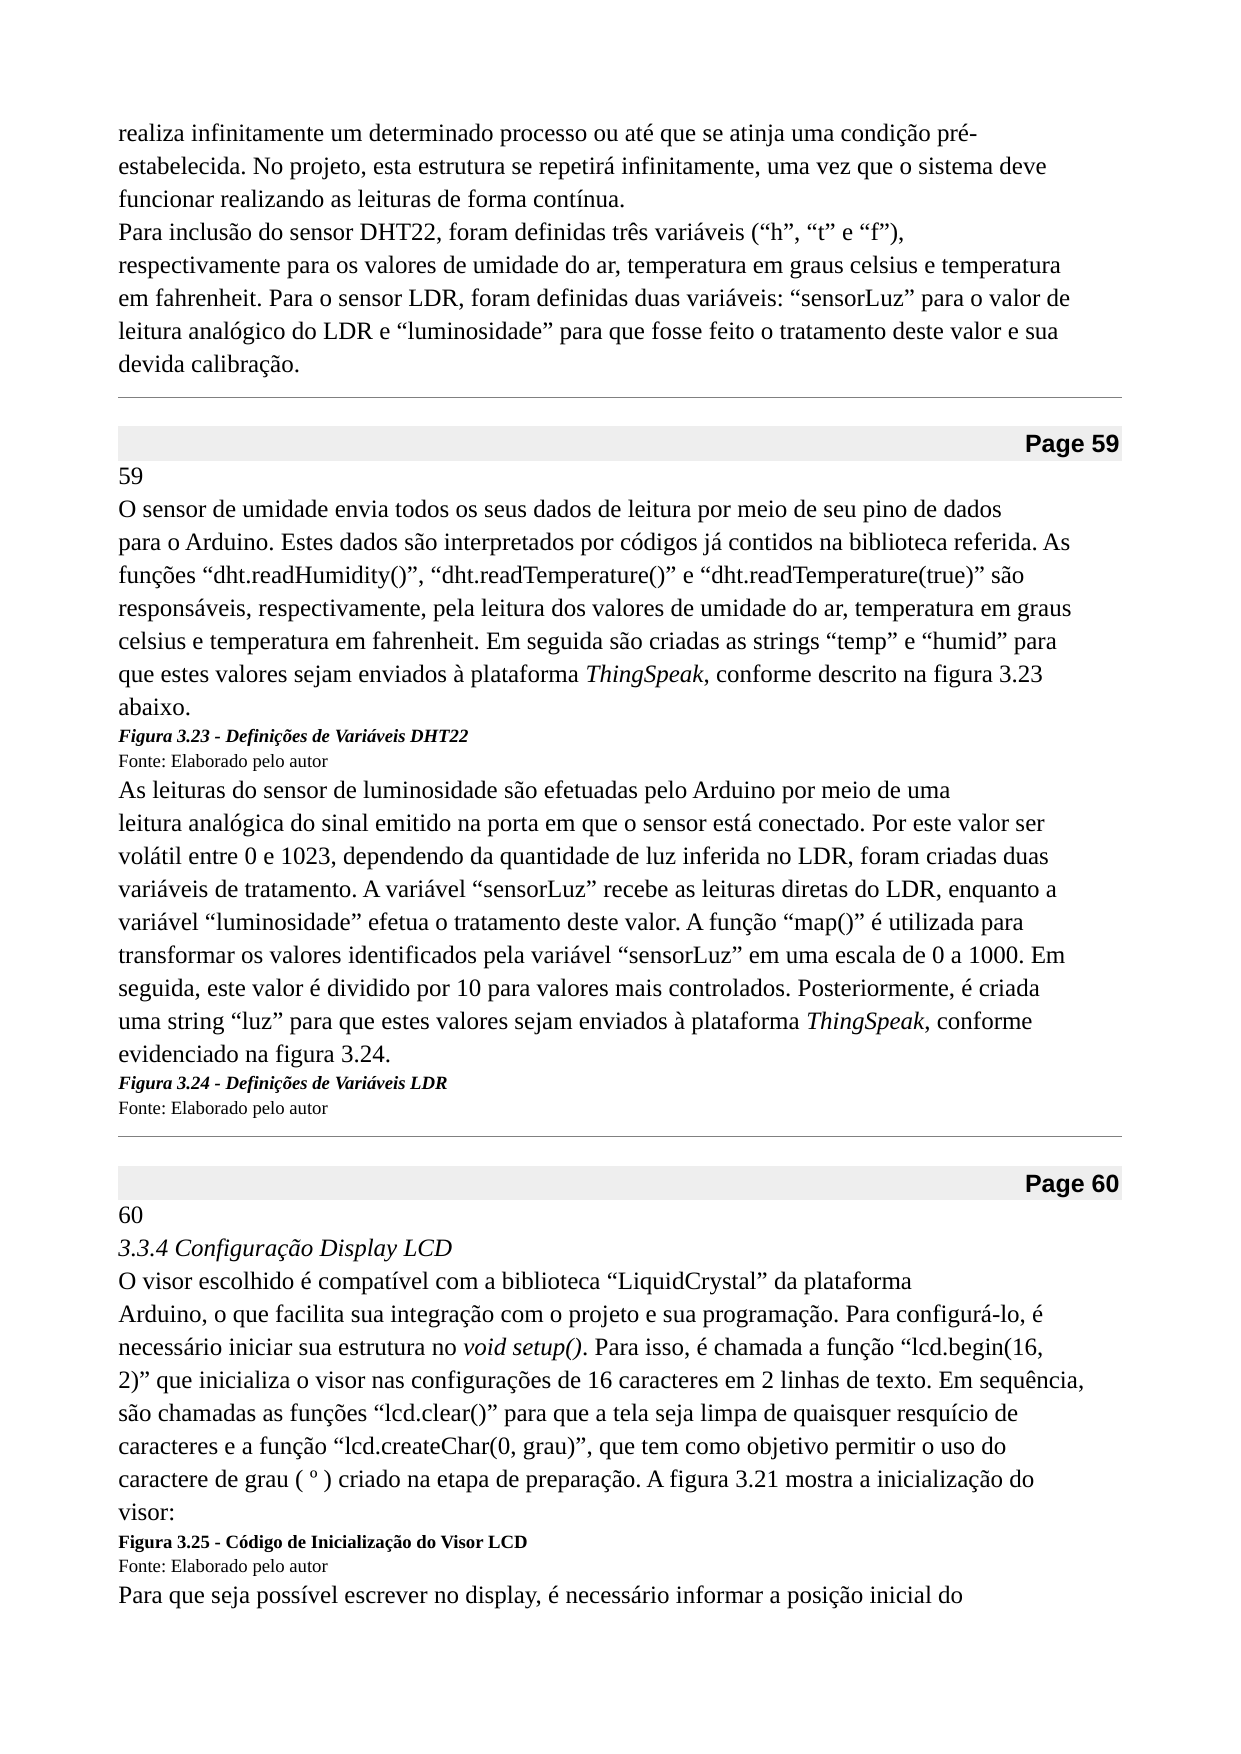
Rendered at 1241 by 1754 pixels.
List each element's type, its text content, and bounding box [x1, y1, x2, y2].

text 3.3.4 Configuração Display LCD [118, 1233, 1122, 1262]
text visor: [118, 1497, 1122, 1526]
text para o Arduino. Estes dados são interpretados por códigos já contidos na biblioteca referida. As [118, 527, 1122, 556]
text uma string “luz” para que estes valores sejam enviados à plataforma ThingSpeak, conforme [118, 1006, 1122, 1035]
text 60 [118, 1200, 1122, 1229]
text necessário iniciar sua estrutura no void setup(). Para isso, é chamada a função “lcd.begin(16, [118, 1332, 1122, 1361]
text Fonte: Elaborado pelo autor [118, 1555, 1122, 1577]
text Para que seja possível escrever no display, é necessário informar a posição inicial do [118, 1580, 1122, 1609]
text Figura 3.23 - Definições de Variáveis DHT22 [118, 725, 1122, 747]
text O sensor de umidade envia todos os seus dados de leitura por meio de seu pino de dados [118, 494, 1122, 523]
text em fahrenheit. Para o sensor LDR, foram definidas duas variáveis: “sensorLuz” para o valor de [118, 283, 1122, 312]
text Para inclusão do sensor DHT22, foram definidas três variáveis (“h”, “t” e “f”), [118, 217, 1122, 246]
table_header Page 59 [118, 426, 1122, 461]
text realiza infinitamente um determinado processo ou até que se atinja uma condição pré- [118, 118, 1122, 147]
text caractere de grau ( º ) criado na etapa de preparação. A figura 3.21 mostra a inicialização do [118, 1464, 1122, 1493]
text leitura analógica do sinal emitido na porta em que o sensor está conectado. Por este valor ser [118, 808, 1122, 837]
text seguida, este valor é dividido por 10 para valores mais controlados. Posteriormente, é criada [118, 973, 1122, 1002]
text variáveis de tratamento. A variável “sensorLuz” recebe as leituras diretas do LDR, enquanto a [118, 874, 1122, 903]
text respectivamente para os valores de umidade do ar, temperatura em graus celsius e temperatura [118, 250, 1122, 279]
text funcionar realizando as leituras de forma contínua. [118, 184, 1122, 213]
text abaixo. [118, 692, 1122, 721]
text transformar os valores identificados pela variável “sensorLuz” em uma escala de 0 a 1000. Em [118, 940, 1122, 969]
text volátil entre 0 e 1023, dependendo da quantidade de luz inferida no LDR, foram criadas duas [118, 841, 1122, 869]
text estabelecida. No projeto, esta estrutura se repetirá infinitamente, uma vez que o sistema deve [118, 151, 1122, 180]
text 59 [118, 461, 1122, 490]
text O visor escolhido é compatível com a biblioteca “LiquidCrystal” da plataforma [118, 1266, 1122, 1295]
text caracteres e a função “lcd.createChar(0, grau)”, que tem como objetivo permitir o uso do [118, 1431, 1122, 1460]
text Figura 3.25 - Código de Inicialização do Visor LCD [118, 1531, 1122, 1552]
text que estes valores sejam enviados à plataforma ThingSpeak, conforme descrito na figura 3.23 [118, 659, 1122, 688]
text Fonte: Elaborado pelo autor [118, 750, 1122, 772]
text variável “luminosidade” efetua o tratamento deste valor. A função “map()” é utilizada para [118, 907, 1122, 936]
text devida calibração. [118, 349, 1122, 378]
text As leituras do sensor de luminosidade são efetuadas pelo Arduino por meio de uma [118, 775, 1122, 803]
text Arduino, o que facilita sua integração com o projeto e sua programação. Para configurá-lo, é [118, 1299, 1122, 1328]
text são chamadas as funções “lcd.clear()” para que a tela seja limpa de quaisquer resquício de [118, 1398, 1122, 1427]
text evidenciado na figura 3.24. [118, 1039, 1122, 1068]
text 2)” que inicializa o visor nas configurações de 16 caracteres em 2 linhas de texto. Em sequência, [118, 1365, 1122, 1394]
text Fonte: Elaborado pelo autor [118, 1097, 1122, 1118]
text responsáveis, respectivamente, pela leitura dos valores de umidade do ar, temperatura em graus [118, 593, 1122, 622]
text funções “dht.readHumidity()”, “dht.readTemperature()” e “dht.readTemperature(true)” são [118, 560, 1122, 589]
text Figura 3.24 - Definições de Variáveis LDR [118, 1072, 1122, 1093]
table_header Page 60 [118, 1166, 1122, 1200]
text leitura analógico do LDR e “luminosidade” para que fosse feito o tratamento deste valor e sua [118, 316, 1122, 345]
text celsius e temperatura em fahrenheit. Em seguida são criadas as strings “temp” e “humid” para [118, 626, 1122, 655]
